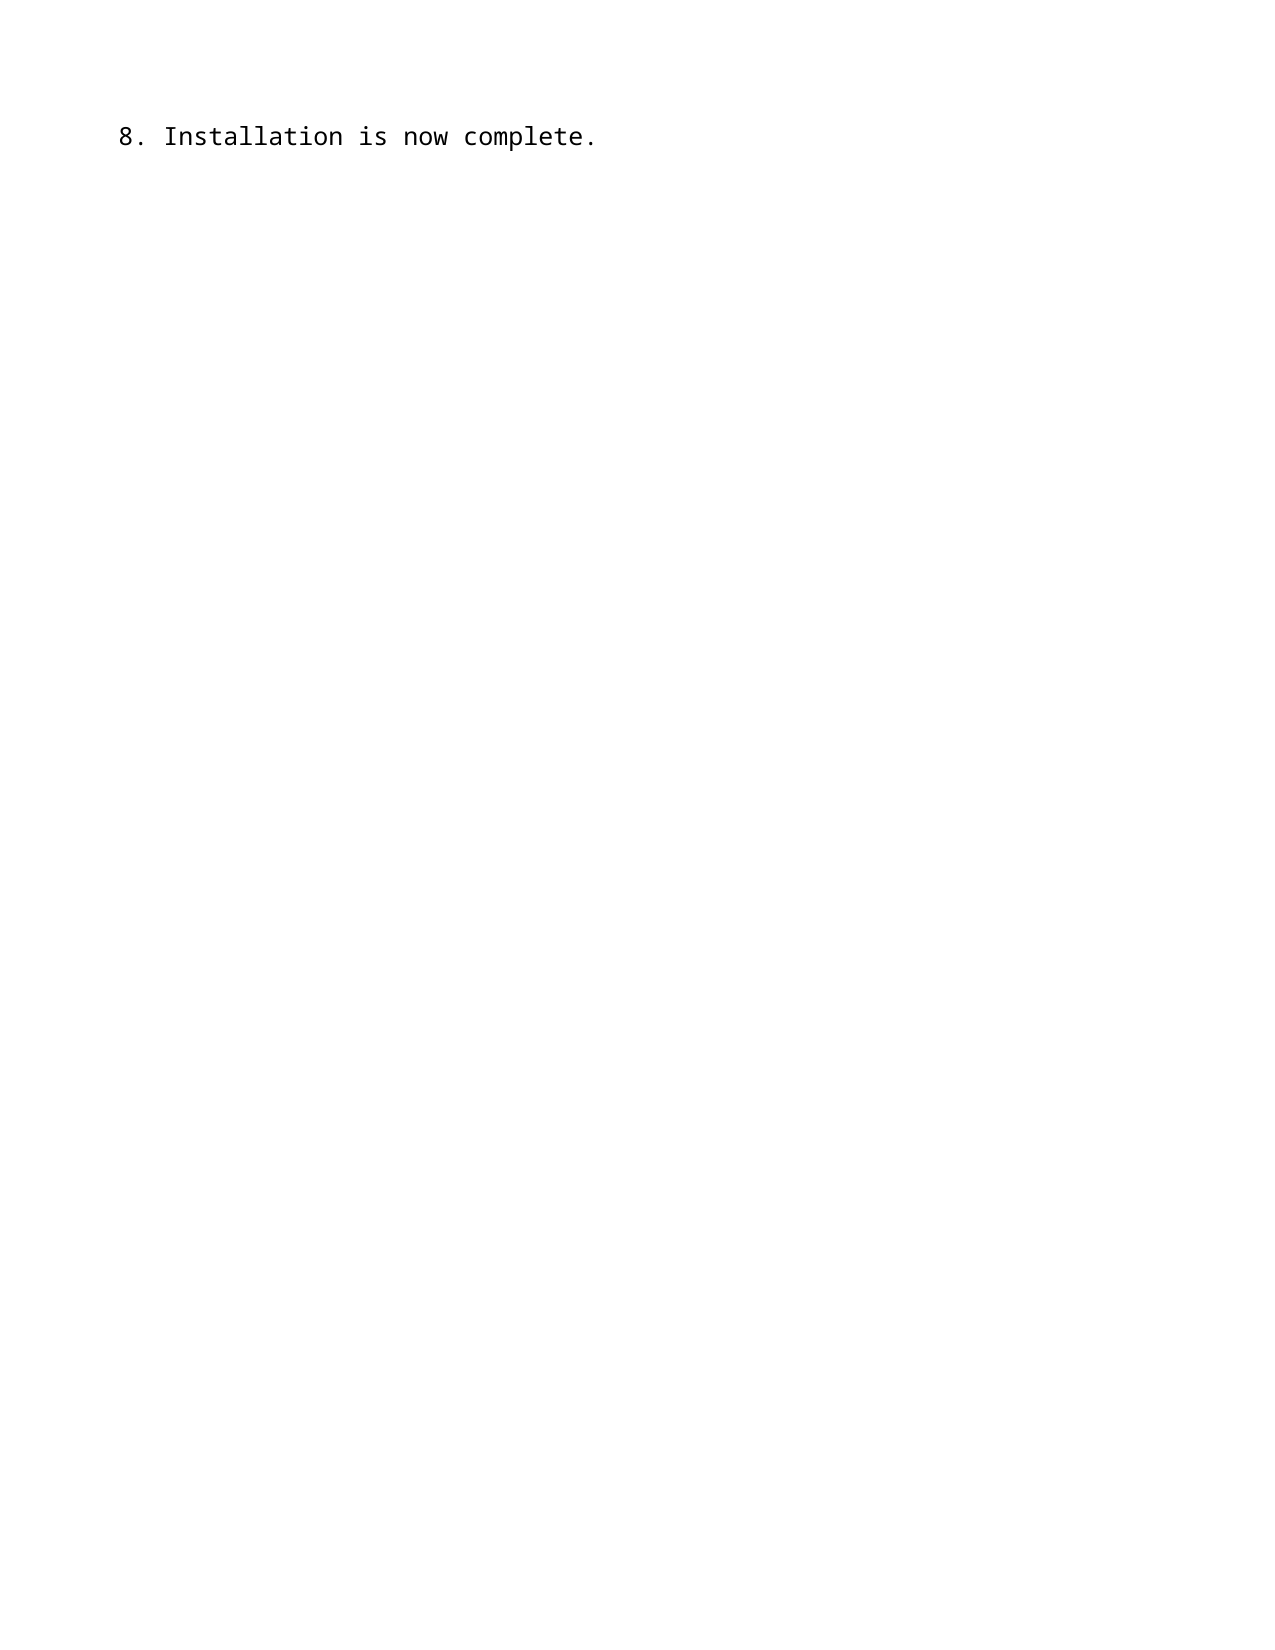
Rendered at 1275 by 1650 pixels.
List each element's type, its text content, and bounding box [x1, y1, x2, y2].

text 8. Installation is now complete. [118, 118, 1157, 152]
